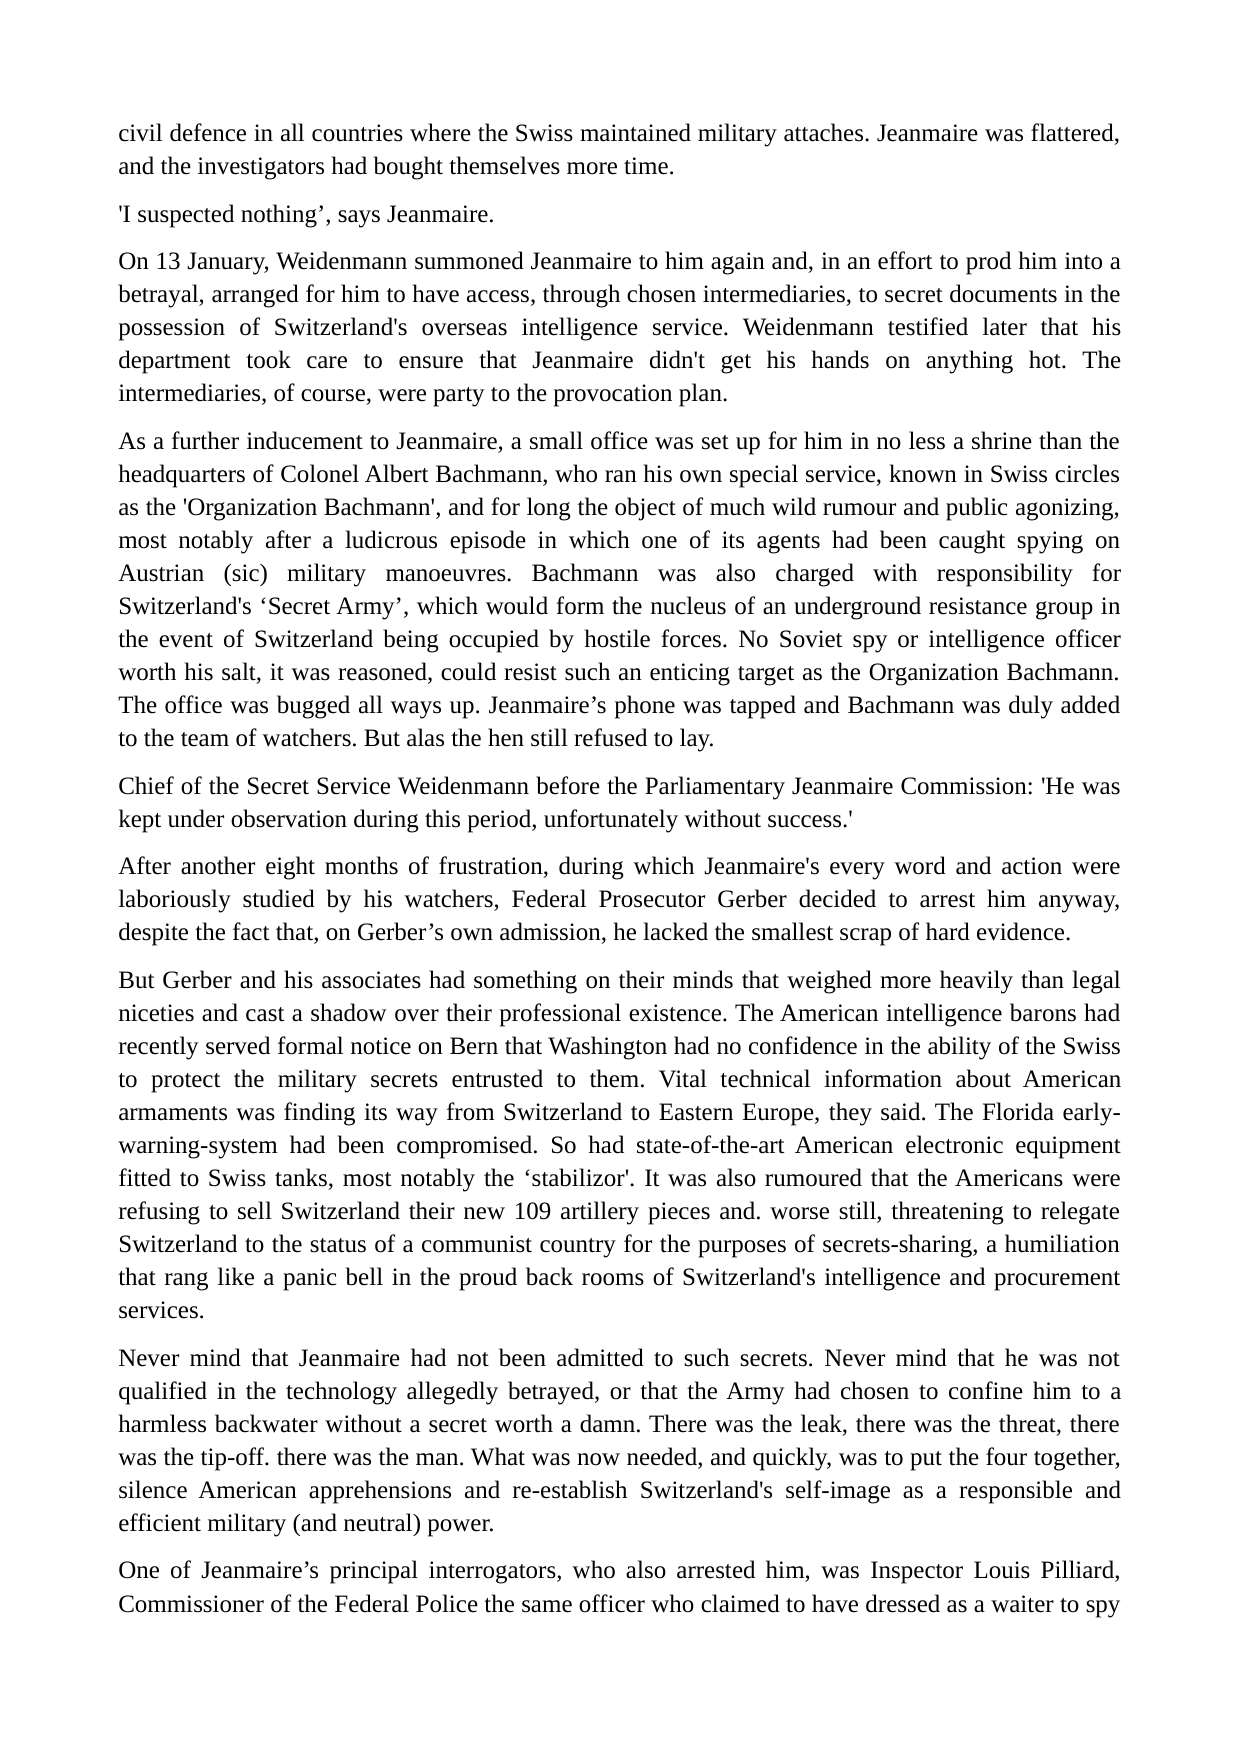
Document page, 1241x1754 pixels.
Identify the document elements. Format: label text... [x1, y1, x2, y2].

text Never mind that Jeanmaire had not been admitted to such secrets. Never mind that he was not qualified in the technology allegedly betrayed, or that the Army had chosen to confine him to a harmless backwater without a secret worth a damn. There was the leak, there was the threat, there was the tip-off. there was the man. What was now needed, and quickly, was to put the four together, silence American apprehensions and re-establish Switzerland's self-image as a responsible and efficient military (and neutral) power. [118, 1343, 1122, 1537]
text Chief of the Secret Service Weidenmann before the Parliamentary Jeanmaire Commission: 'He was kept under observation during this period, unfortunately without success.' [118, 771, 1122, 833]
text As a further inducement to Jeanmaire, a small office was set up for him in no less a shrine than the headquarters of Colonel Albert Bachmann, who ran his own special service, known in Swiss circles as the 'Organization Bachmann', and for long the object of much wild rumour and public agonizing, most notably after a ludicrous episode in which one of its agents had been caught spying on Austrian (sic) military manoeuvres. Bachmann was also charged with responsibility for Switzerland's ‘Secret Army’, which would form the nucleus of an underground resistance group in the event of Switzerland being occupied by hostile forces. No Soviet spy or intelligence officer worth his salt, it was reasoned, could resist such an enticing target as the Organization Bachmann. The office was bugged all ways up. Jeanmaire’s phone was tapped and Bachmann was duly added to the team of watchers. But alas the hen still refused to lay. [118, 426, 1122, 752]
text But Gerber and his associates had something on their minds that weighed more heavily than legal niceties and cast a shadow over their professional existence. The American intelligence barons had recently served formal notice on Bern that Washington had no confidence in the ability of the Swiss to protect the military secrets entrusted to them. Vital technical information about American armaments was finding its way from Switzerland to Eastern Europe, they said. The Florida early- warning-system had been compromised. So had state-of-the-art American electronic equipment fitted to Swiss tanks, most notably the ‘stabilizor'. It was also rumoured that the Americans were refusing to sell Switzerland their new 109 artillery pieces and. worse still, threatening to relegate Switzerland to the status of a communist country for the purposes of secrets-sharing, a humiliation that rang like a panic bell in the proud back rooms of Switzerland's intelligence and procurement services. [118, 965, 1122, 1324]
text 'I suspected nothing’, says Jeanmaire. [118, 199, 1122, 227]
text On 13 January, Weidenmann summoned Jeanmaire to him again and, in an effort to prod him into a betrayal, arranged for him to have access, through chosen intermediaries, to secret documents in the possession of Switzerland's overseas intelligence service. Weidenmann testified later that his department took care to ensure that Jeanmaire didn't get his hands on anything hot. The intermediaries, of course, were party to the provocation plan. [118, 246, 1122, 407]
text After another eight months of frustration, during which Jeanmaire's every word and action were laboriously studied by his watchers, Federal Prosecutor Gerber decided to arrest him anyway, despite the fact that, on Gerber’s own admission, he lacked the smallest scrap of hard evidence. [118, 851, 1122, 946]
text civil defence in all countries where the Swiss maintained military attaches. Jeanmaire was flattered, and the investigators had bought themselves more time. [118, 118, 1122, 180]
text One of Jeanmaire’s principal interrogators, who also arrested him, was Inspector Louis Pilliard, Commissioner of the Federal Police the same officer who claimed to have dressed as a waiter to spy [118, 1556, 1122, 1617]
